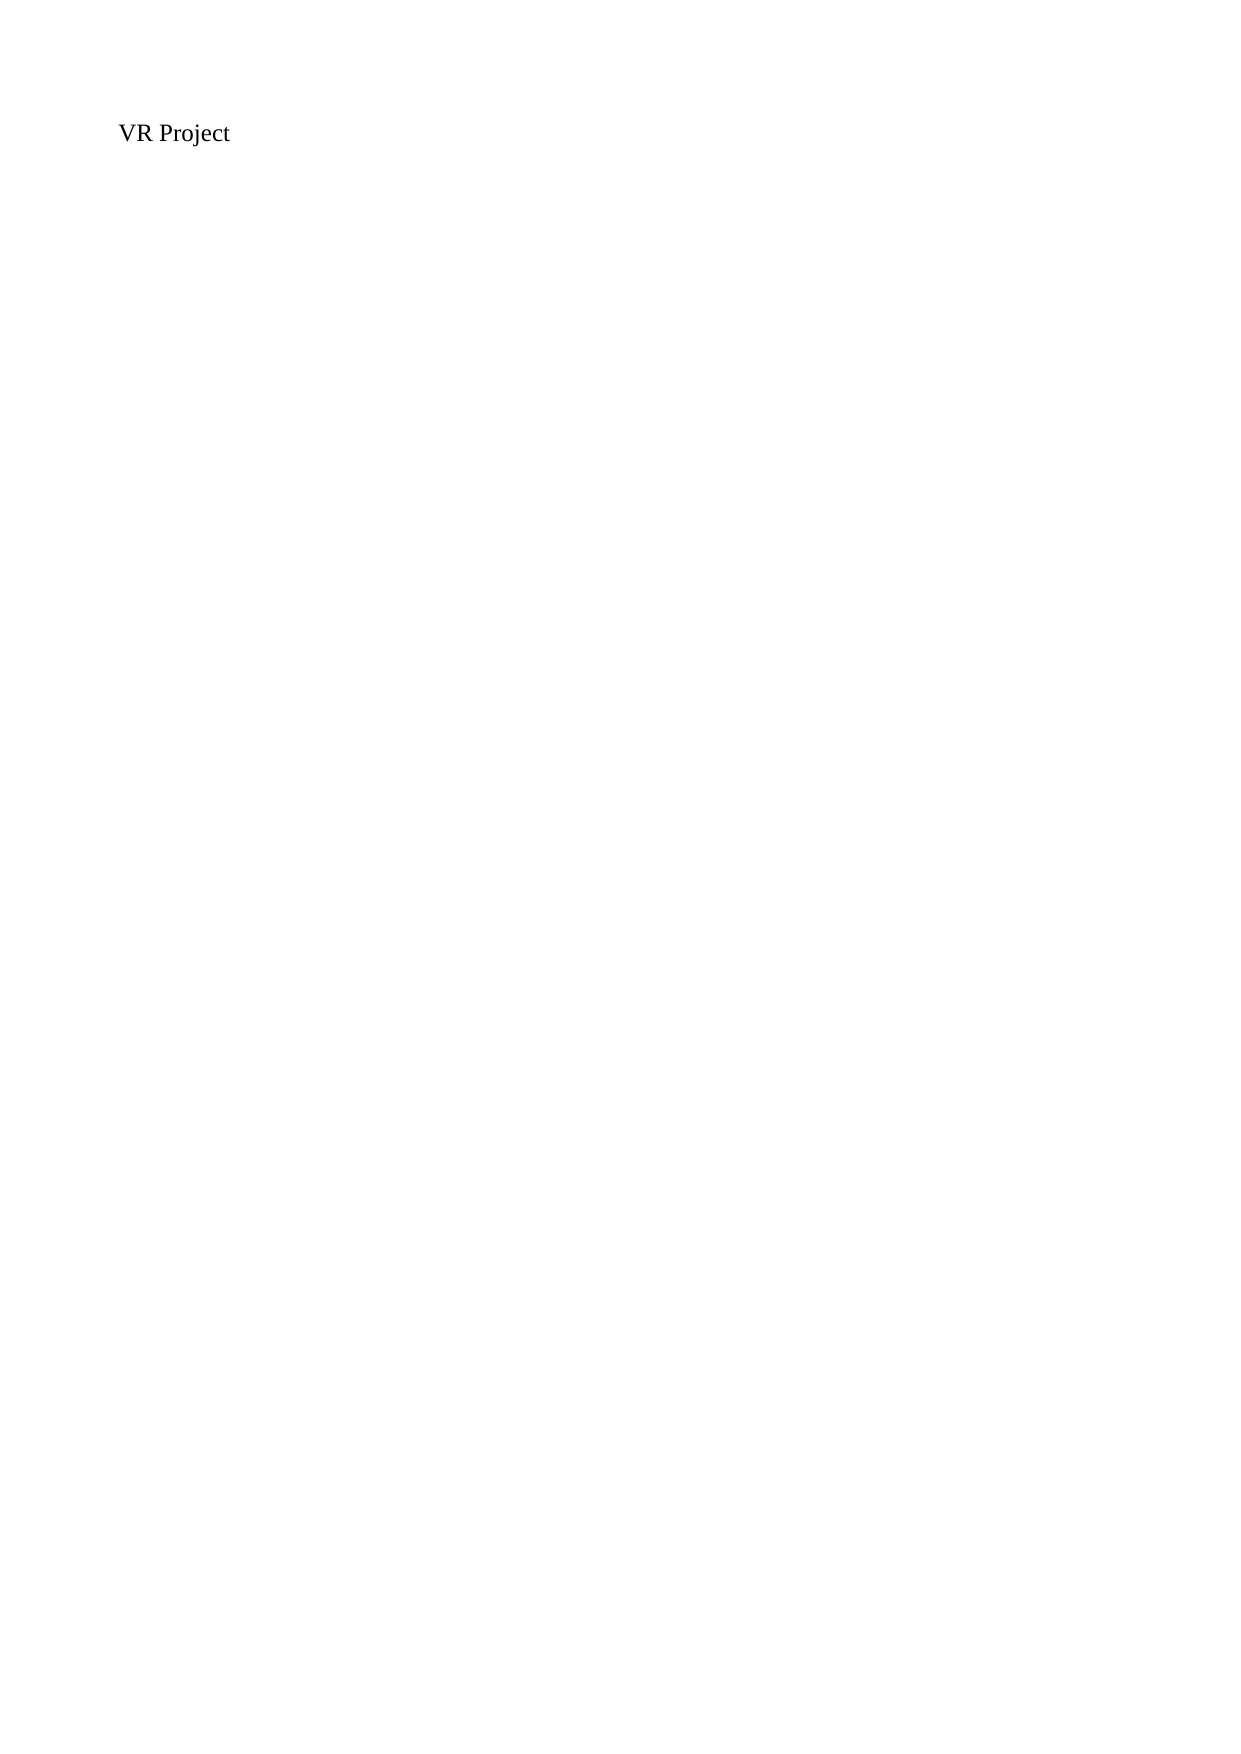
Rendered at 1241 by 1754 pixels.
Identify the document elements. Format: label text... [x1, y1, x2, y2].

text VR Project [118, 118, 1122, 147]
